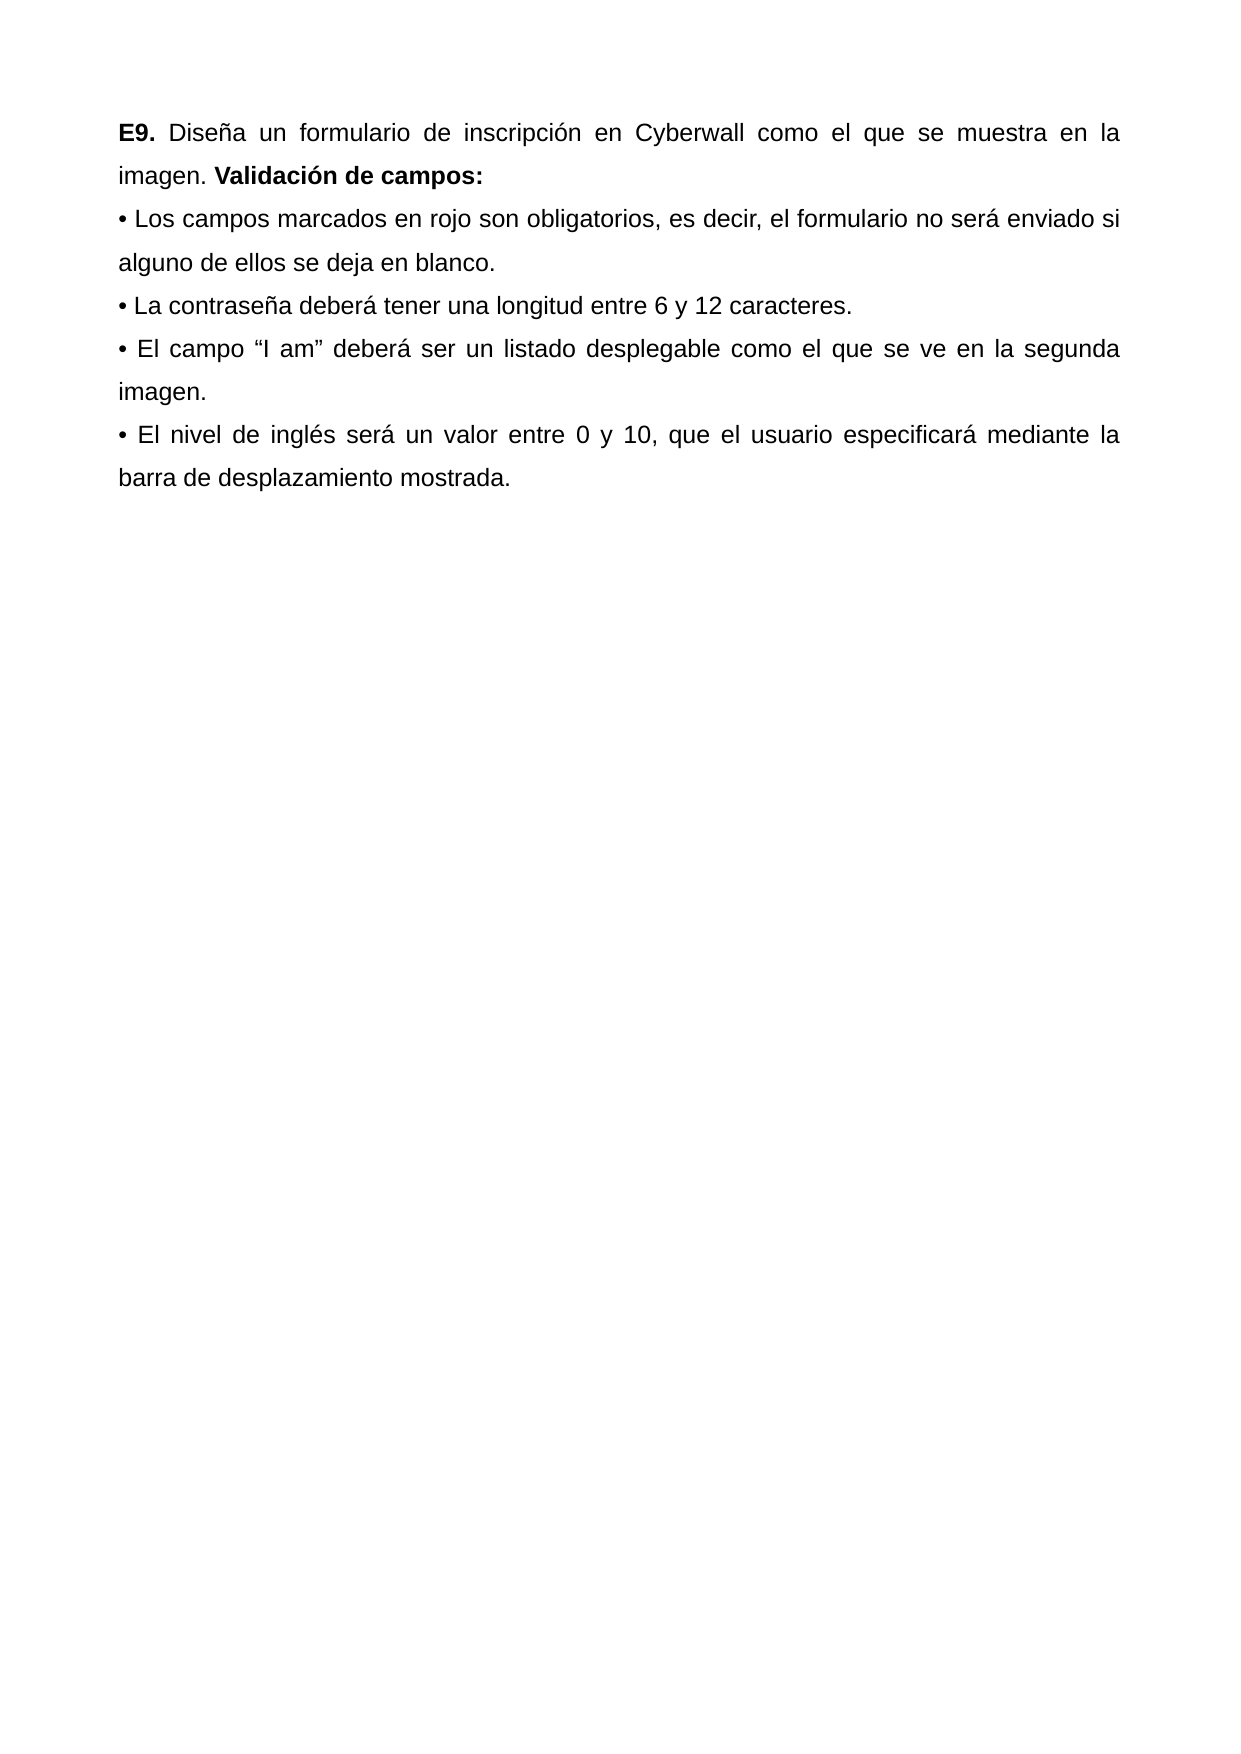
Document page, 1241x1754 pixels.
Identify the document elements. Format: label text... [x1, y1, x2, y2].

text • La contraseña deberá tener una longitud entre 6 y 12 caracteres. [118, 291, 1122, 319]
text • El campo “I am” deberá ser un listado desplegable como el que se ve en la segunda imagen. [118, 334, 1122, 406]
text E9. Diseña un formulario de inscripción en Cyberwall como el que se muestra en la imagen. Validación de campos: [118, 118, 1122, 190]
text • Los campos marcados en rojo son obligatorios, es decir, el formulario no será enviado si alguno de ellos se deja en blanco. [118, 204, 1122, 276]
text • El nivel de inglés será un valor entre 0 y 10, que el usuario especificará mediante la barra de desplazamiento mostrada. [118, 420, 1122, 492]
